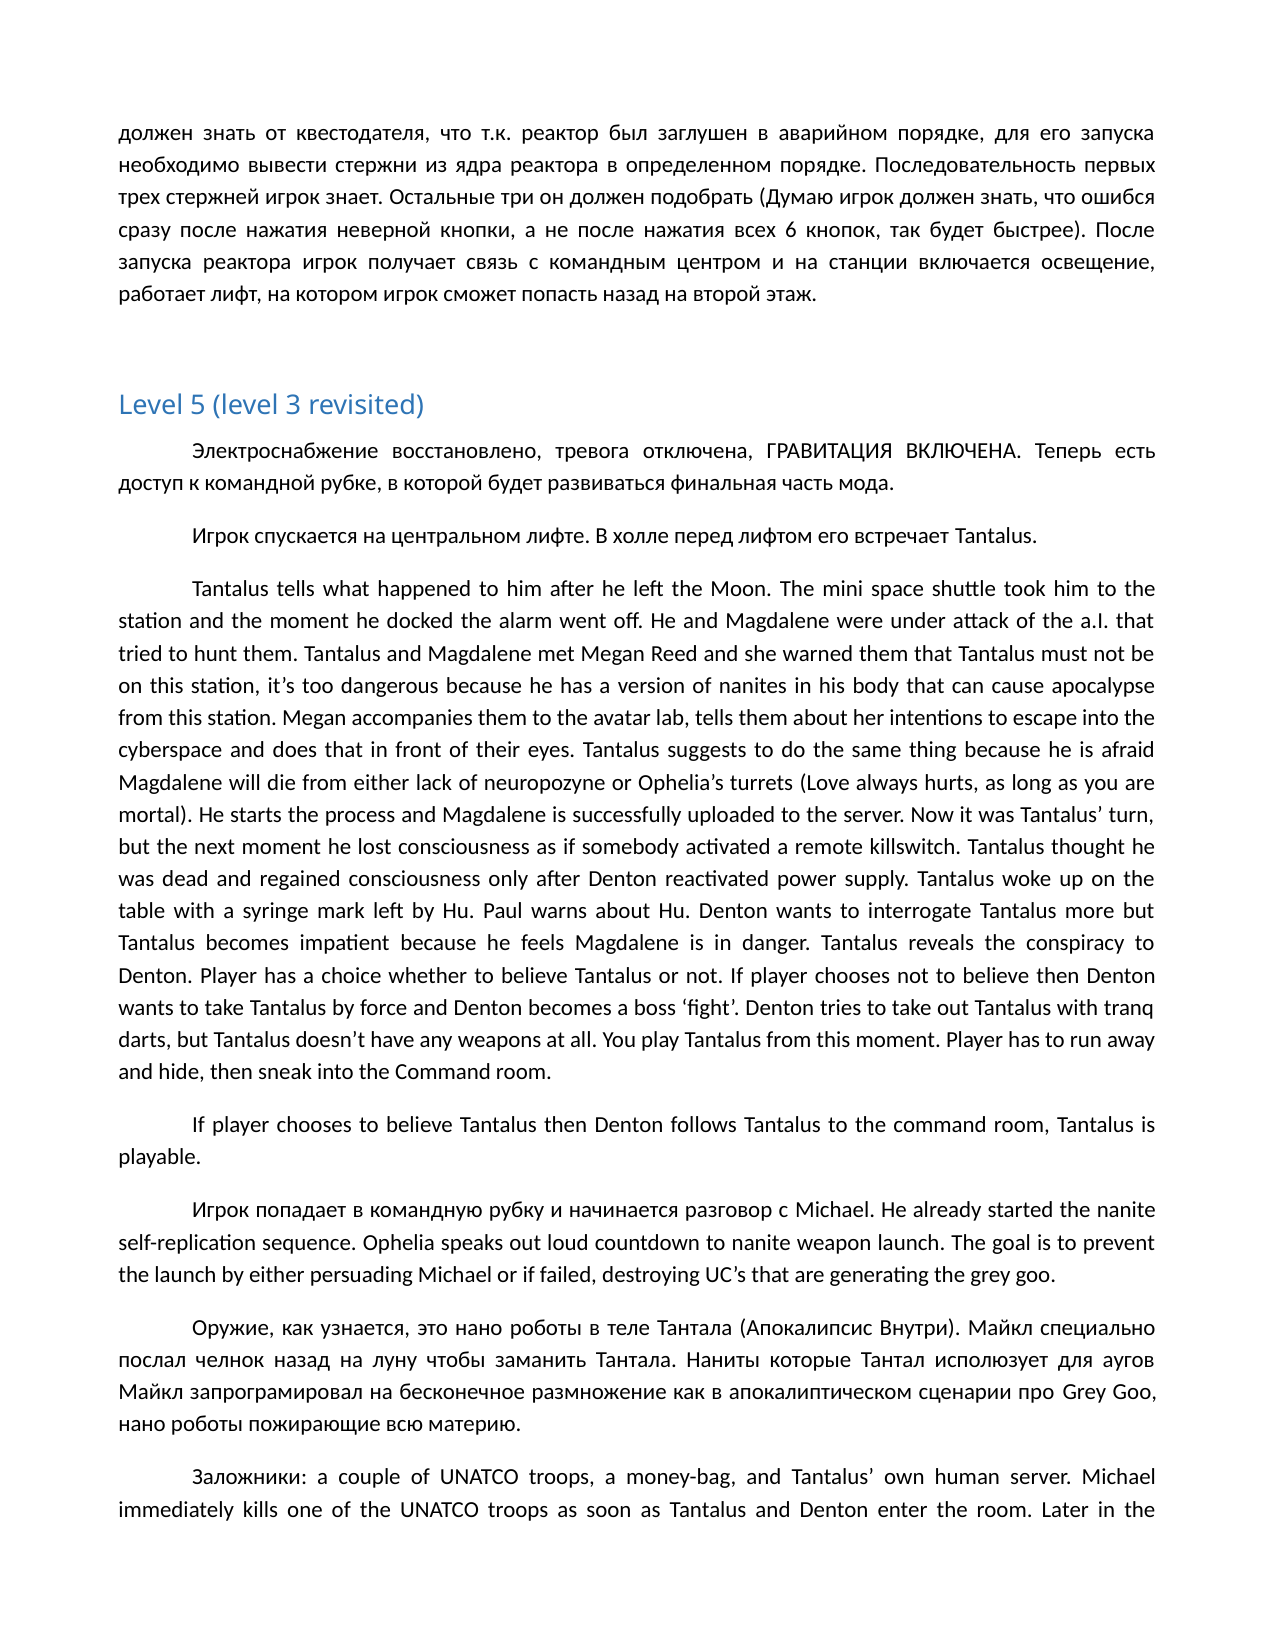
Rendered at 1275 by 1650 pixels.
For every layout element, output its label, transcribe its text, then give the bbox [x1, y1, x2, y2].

subtitle Level 5 (level 3 revisited) [118, 385, 1157, 422]
text If player chooses to believe Tantalus then Denton follows Tantalus to the command room, Tantalus is playable. [118, 1110, 1157, 1171]
text Игрок спускается на центральном лифте. В холле перед лифтом его встречает Tantalus. [118, 521, 1157, 549]
text Игрок попадает в командную рубку и начинается разговор с Michael. He already started the nanite self-replication sequence. Ophelia speaks out loud countdown to nanite weapon launch. The goal is to prevent the launch by either persuading Michael or if failed, destroying UC’s that are generating the grey goo. [118, 1196, 1157, 1288]
text Tantalus tells what happened to him after he left the Moon. The mini space shuttle took him to the station and the moment he docked the alarm went off. He and Magdalene were under attack of the a.I. that tried to hunt them. Tantalus and Magdalene met Megan Reed and she warned them that Tantalus must not be on this station, it’s too dangerous because he has a version of nanites in his body that can cause apocalypse from this station. Megan accompanies them to the avatar lab, tells them about her intentions to escape into the cyberspace and does that in front of their eyes. Tantalus suggests to do the same thing because he is afraid Magdalene will die from either lack of neuropozyne or Ophelia’s turrets (Love always hurts, as long as you are mortal). He starts the process and Magdalene is successfully uploaded to the server. Now it was Tantalus’ turn, but the next moment he lost consciousness as if somebody activated a remote killswitch. Tantalus thought he was dead and regained consciousness only after Denton reactivated power supply. Tantalus woke up on the table with a syringe mark left by Hu. Paul warns about Hu. Denton wants to interrogate Tantalus more but Tantalus becomes impatient because he feels Magdalene is in danger. Tantalus reveals the conspiracy to Denton. Player has a choice whether to believe Tantalus or not. If player chooses not to believe then Denton wants to take Tantalus by force and Denton becomes a boss ‘fight’. Denton tries to take out Tantalus with tranq darts, but Tantalus doesn’t have any weapons at all. You play Tantalus from this moment. Player has to run away and hide, then sneak into the Command room. [118, 574, 1157, 1085]
text Электроснабжение восстановлено, тревога отключена, ГРАВИТАЦИЯ ВКЛЮЧЕНА. Теперь есть доступ к командной рубке, в которой будет развиваться финальная часть мода. [118, 436, 1157, 496]
text Заложники: a couple of UNATCO troops, a money-bag, and Tantalus’ own human server. Michael immediately kills one of the UNATCO troops as soon as Tantalus and Denton enter the room. Later in the [118, 1462, 1157, 1523]
text Оружие, как узнается, это нано роботы в теле Тантала (Апокалипсис Внутри). Майкл специально послал челнок назад на луну чтобы заманить Тантала. Наниты которые Тантал исполюзует для аугов Майкл запрограмировал на бесконечное размножение как в апокалиптическом сценарии про Grey Goo, нано роботы пожирающие всю материю. [118, 1313, 1157, 1437]
text должен знать от квестодателя, что т.к. реактор был заглушен в аварийном порядке, для его запуска необходимо вывести стержни из ядра реактора в определенном порядке. Последовательность первых трех стержней игрок знает. Остальные три он должен подобрать (Думаю игрок должен знать, что ошибся сразу после нажатия неверной кнопки, а не после нажатия всех 6 кнопок, так будет быстрее). После запуска реактора игрок получает связь с командным центром и на станции включается освещение, работает лифт, на котором игрок сможет попасть назад на второй этаж. [118, 118, 1157, 307]
